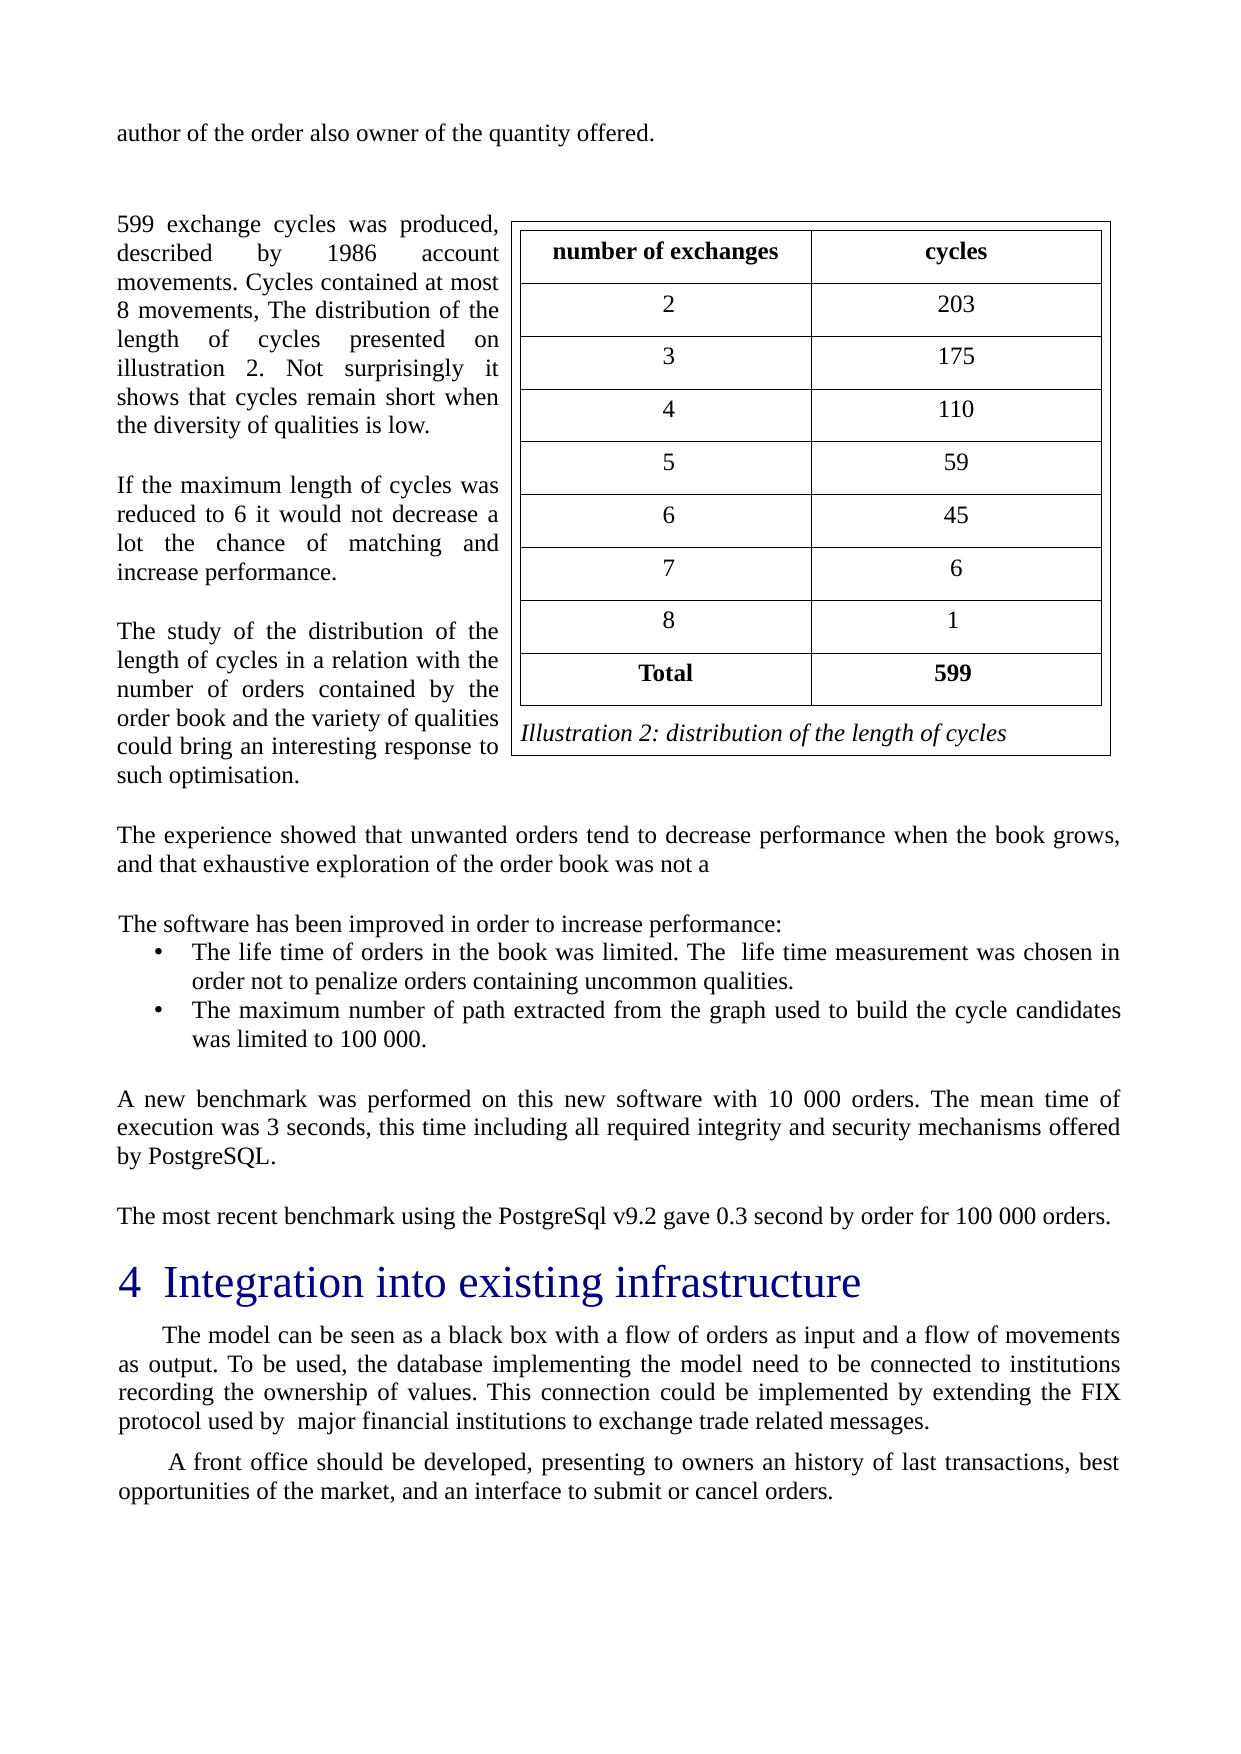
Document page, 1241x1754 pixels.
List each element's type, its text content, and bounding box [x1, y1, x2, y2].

text A new benchmark was performed on this new software with 10 000 orders. The mean time of execution was 3 seconds, this time including all required integrity and security mechanisms offered by PostgreSQL. [117, 1084, 1122, 1170]
table_cell 4 [521, 390, 811, 441]
list The life time of orders in the book was limited. The life time measurement was chosen in order not to penalize orders containing uncommon qualities. [154, 937, 1122, 995]
text The experience showed that unwanted orders tend to decrease performance when the book grows, and that exhaustive exploration of the order book was not a [117, 820, 1122, 878]
table_cell 2 [521, 284, 811, 336]
text The most recent benchmark using the PostgreSql v9.2 gave 0.3 second by order for 100 000 orders. [117, 1201, 1122, 1230]
table_cell Total [521, 654, 811, 705]
table_cell 175 [812, 337, 1101, 388]
table_header cycles [812, 231, 1101, 283]
text A front office should be developed, presenting to owners an history of last transactions, best opportunities of the market, and an interface to submit or cancel orders. [118, 1447, 1122, 1505]
table_cell 110 [812, 390, 1101, 441]
text The model can be seen as a black box with a flow of orders as input and a flow of movements as output. To be used, the database implementing the model need to be connected to institutions recording the ownership of values. This connection could be implemented by extending the FIX protocol used by major financial institutions to exchange trade related messages. [118, 1320, 1122, 1435]
text 599 exchange cycles was produced, described by 1986 account movements. Cycles contained at most 8 movements, The distribution of the length of cycles presented on illustration 2. Not surprisingly it shows that cycles remain short when the diversity of qualities is low. [512, 222, 1110, 755]
table_cell 6 [521, 495, 811, 547]
text If the maximum length of cycles was reduced to 6 it would not decrease a lot the chance of matching and increase performance. [117, 470, 511, 585]
list The maximum number of path extracted from the graph used to build the cycle candidates was limited to 100 000. [154, 995, 1122, 1052]
table_cell 7 [521, 548, 811, 600]
table_cell 599 [812, 654, 1101, 705]
subtitle Integration into existing infrastructure [118, 1255, 1122, 1307]
table_cell 8 [521, 601, 811, 652]
text 599 exchange cycles was produced, described by 1986 account movements. Cycles contained at most 8 movements, The distribution of the length of cycles presented on illustration 2. Not surprisingly it shows that cycles remain short when the diversity of qualities is low. [117, 209, 1122, 439]
table_cell 3 [521, 337, 811, 388]
text Illustration 2: distribution of the length of cycles [520, 718, 1101, 747]
table_header number of exchanges [521, 231, 811, 283]
table_cell 45 [812, 495, 1101, 547]
table_cell 5 [521, 442, 811, 494]
table_cell 203 [812, 284, 1101, 336]
text The study of the distribution of the length of cycles in a relation with the number of orders contained by the order book and the variety of qualities could bring an interesting response to such optimisation. [117, 616, 1122, 789]
table_cell 6 [812, 548, 1101, 600]
text author of the order also owner of the quantity offered. [117, 118, 1122, 147]
table_cell 1 [812, 601, 1101, 652]
table_cell 59 [812, 442, 1101, 494]
text The software has been improved in order to increase performance: [118, 909, 1122, 937]
